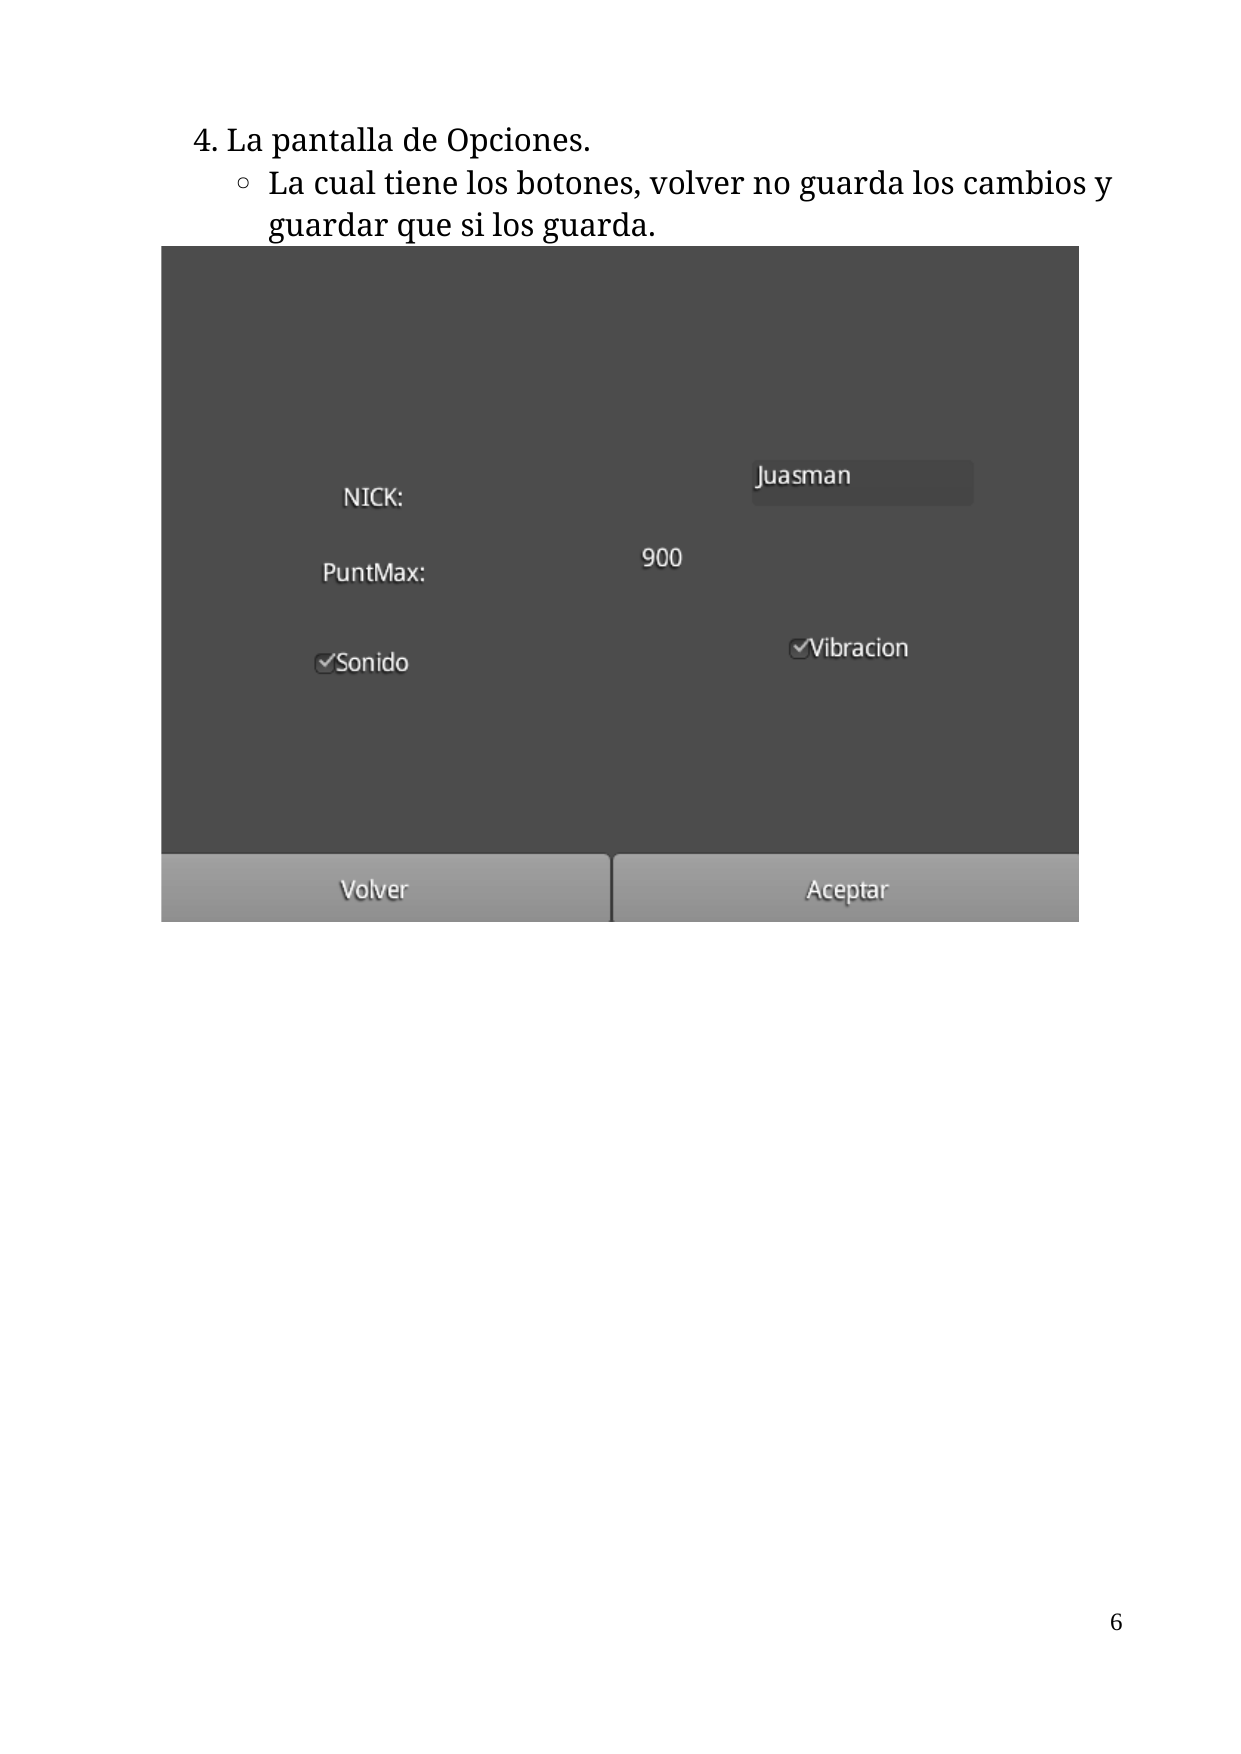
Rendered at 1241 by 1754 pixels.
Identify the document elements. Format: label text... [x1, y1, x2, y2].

list La cual tiene los botones, volver no guarda los cambios y guardar que si los guarda. [231, 161, 1122, 246]
picture [161, 246, 1079, 922]
list 4. La pantalla de Opciones. [156, 118, 1122, 161]
